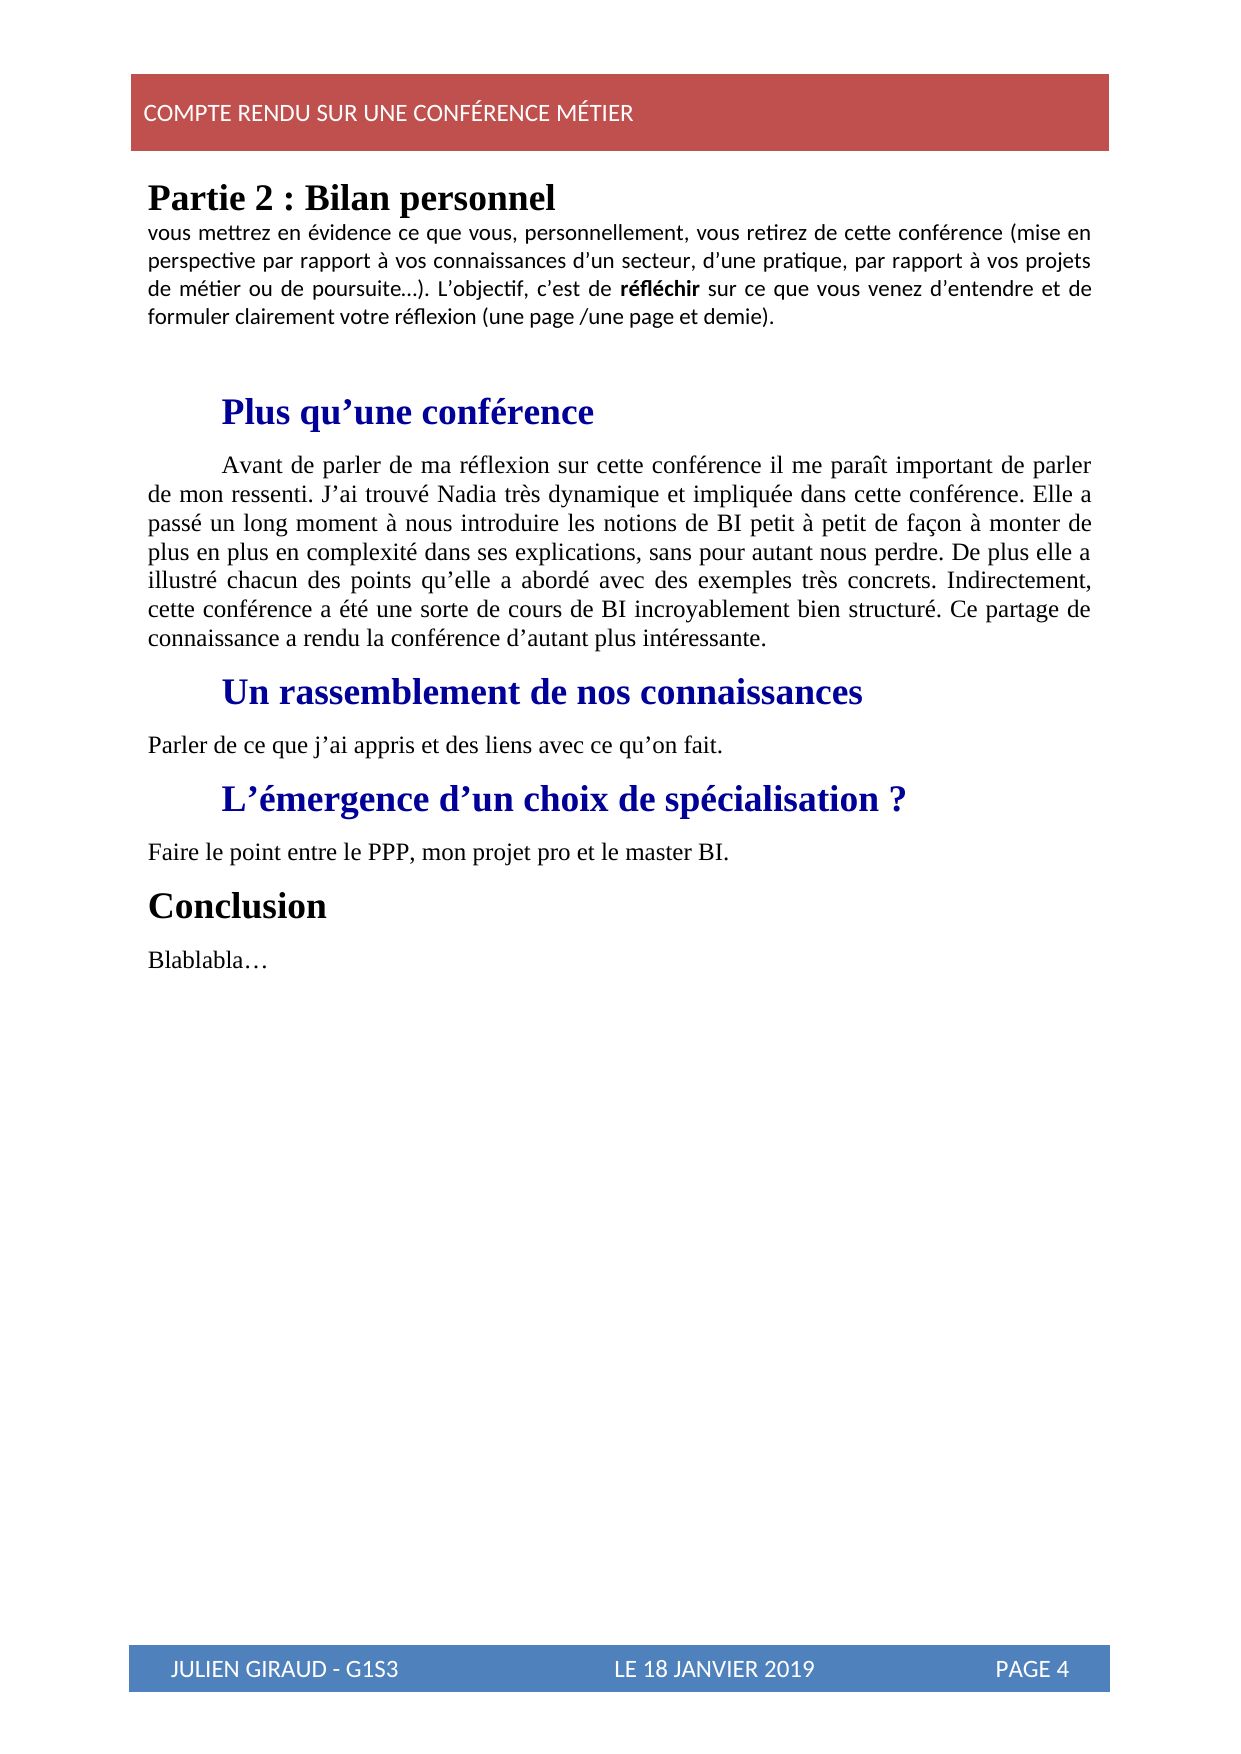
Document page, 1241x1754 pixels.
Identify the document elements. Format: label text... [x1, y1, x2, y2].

text vous mettrez en évidence ce que vous, personnellement, vous retirez de cette conférence (mise en perspective par rapport à vos connaissances d’un secteur, d’une pratique, par rapport à vos projets de métier ou de poursuite…). L’objectif, c’est de réfléchir sur ce que vous venez d’entendre et de formuler clairement votre réflexion (une page /une page et demie). [148, 218, 1093, 330]
text Un rassemblement de nos connaissances [148, 669, 1093, 712]
text Conclusion [148, 884, 1093, 927]
text Parler de ce que j’ai appris et des liens avec ce qu’on fait. [148, 730, 1093, 759]
text Blablabla… [148, 945, 1093, 973]
text Faire le point entre le PPP, mon projet pro et le master BI. [148, 837, 1093, 866]
text Partie 2 : Bilan personnel [148, 175, 1093, 218]
text L’émergence d’un choix de spécialisation ? [148, 777, 1093, 820]
text Avant de parler de ma réflexion sur cette conférence il me paraît important de parler de mon ressenti. J’ai trouvé Nadia très dynamique et impliquée dans cette conférence. Elle a passé un long moment à nous introduire les notions de BI petit à petit de façon à monter de plus en plus en complexité dans ses explications, sans pour autant nous perdre. De plus elle a illustré chacun des points qu’elle a abordé avec des exemples très concrets. Indirectement, cette conférence a été une sorte de cours de BI incroyablement bien structuré. Ce partage de connaissance a rendu la conférence d’autant plus intéressante. [148, 450, 1093, 652]
text Plus qu’une conférence [148, 389, 1093, 433]
